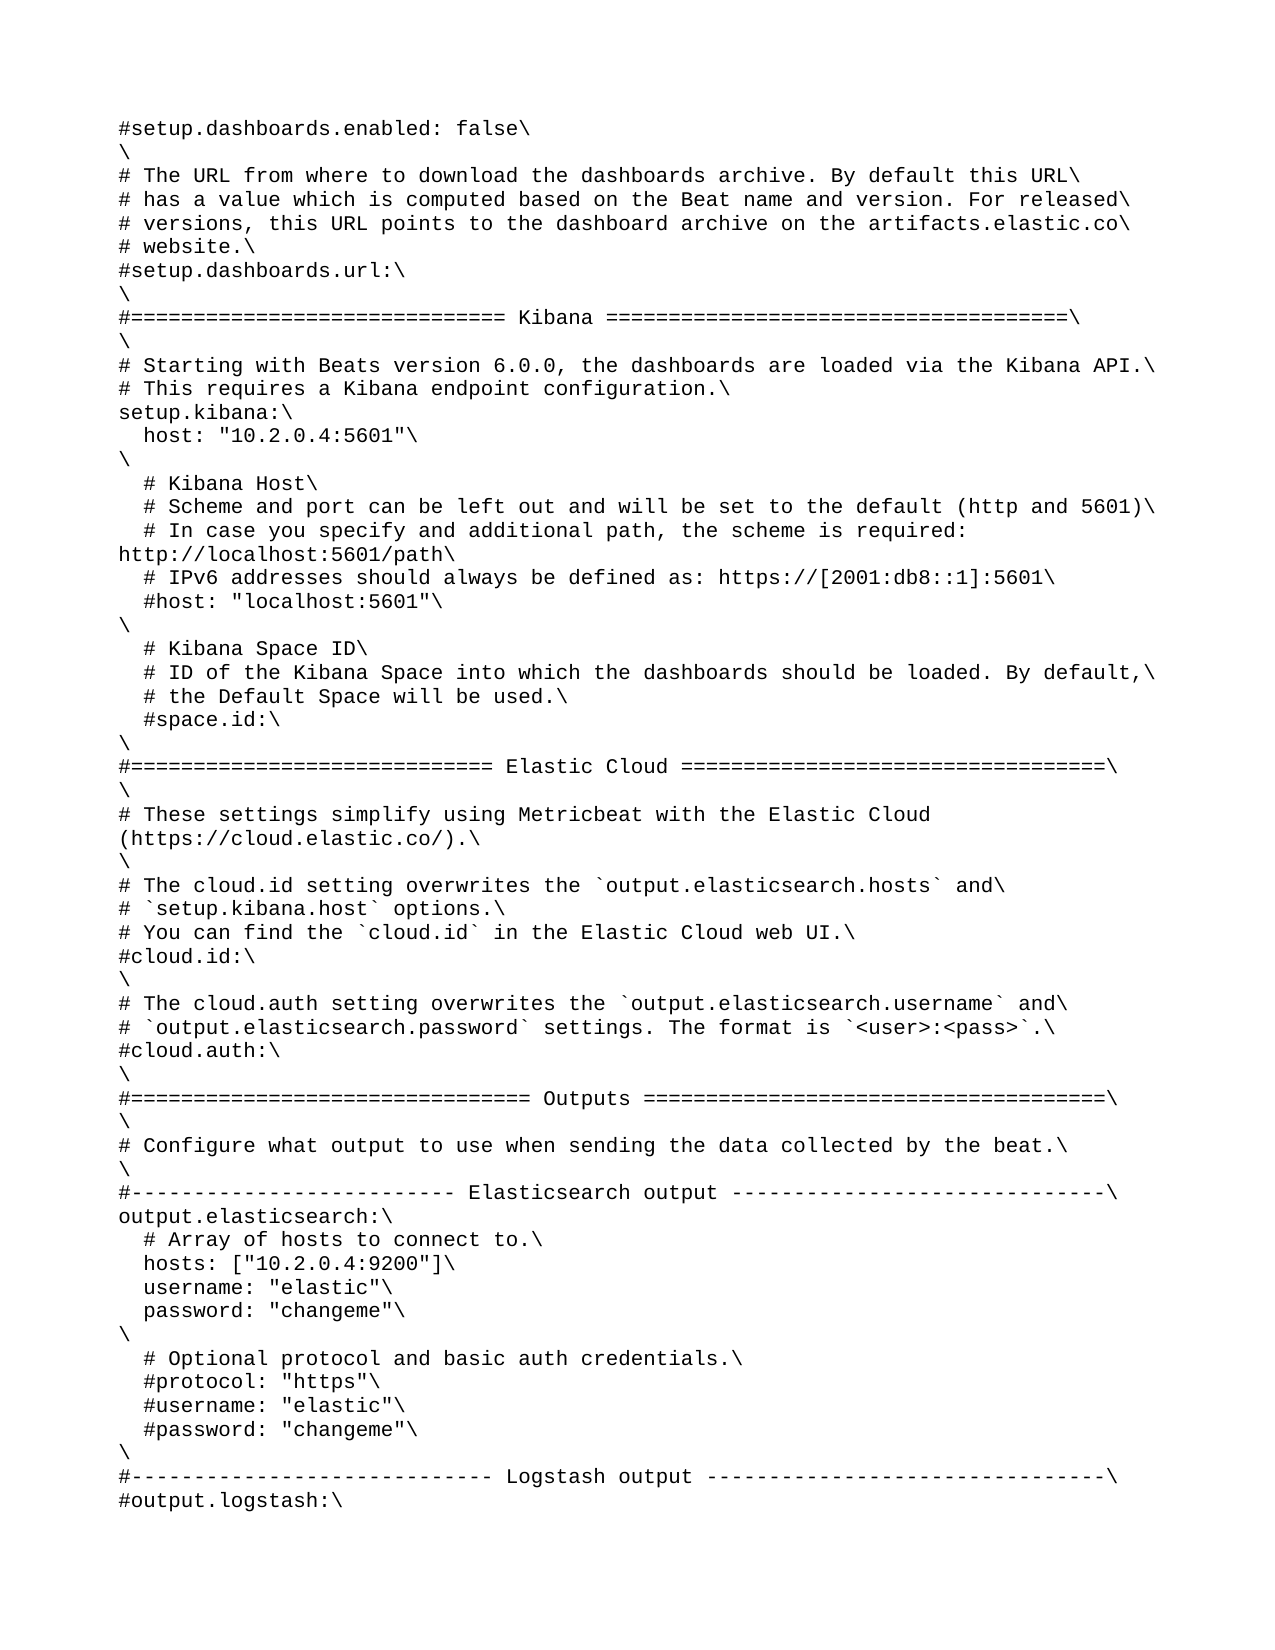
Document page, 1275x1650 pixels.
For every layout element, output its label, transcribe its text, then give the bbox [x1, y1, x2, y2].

text #----------------------------- Logstash output --------------------------------\ [118, 1466, 1157, 1489]
text \ [118, 1158, 1157, 1182]
text # the Default Space will be used.\ [118, 686, 1157, 709]
text host: "10.2.0.4:5601"\ [118, 426, 1157, 449]
text # The cloud.auth setting overwrites the `output.elasticsearch.username` and\ [118, 993, 1157, 1017]
text # Starting with Beats version 6.0.0, the dashboards are loaded via the Kibana API.\ [118, 354, 1157, 378]
text \ [118, 733, 1157, 757]
text #output.logstash:\ [118, 1489, 1157, 1513]
text \ [118, 615, 1157, 638]
text #username: "elastic"\ [118, 1395, 1157, 1419]
text password: "changeme"\ [118, 1300, 1157, 1324]
text # These settings simplify using Metricbeat with the Elastic Cloud (https://cloud.elastic.co/).\ [118, 804, 1157, 851]
text # has a value which is computed based on the Beat name and version. For released\ [118, 189, 1157, 213]
text output.elasticsearch:\ [118, 1206, 1157, 1229]
text # `setup.kibana.host` options.\ [118, 898, 1157, 922]
text # Optional protocol and basic auth credentials.\ [118, 1348, 1157, 1371]
text \ [118, 1111, 1157, 1135]
text \ [118, 1324, 1157, 1348]
text # You can find the `cloud.id` in the Elastic Cloud web UI.\ [118, 922, 1157, 946]
text # The URL from where to download the dashboards archive. By default this URL\ [118, 165, 1157, 189]
text #-------------------------- Elasticsearch output ------------------------------\ [118, 1182, 1157, 1206]
text username: "elastic"\ [118, 1277, 1157, 1300]
text # `output.elasticsearch.password` settings. The format is `<user>:<pass>`.\ [118, 1017, 1157, 1040]
text #============================= Elastic Cloud ==================================\ [118, 757, 1157, 780]
text # Array of hosts to connect to.\ [118, 1229, 1157, 1253]
text #protocol: "https"\ [118, 1371, 1157, 1395]
text #================================ Outputs =====================================\ [118, 1088, 1157, 1111]
text hosts: ["10.2.0.4:9200"]\ [118, 1253, 1157, 1277]
text # ID of the Kibana Space into which the dashboards should be loaded. By default,\ [118, 662, 1157, 686]
text #setup.dashboards.url:\ [118, 260, 1157, 284]
text # website.\ [118, 236, 1157, 260]
text # This requires a Kibana endpoint configuration.\ [118, 378, 1157, 402]
text # Configure what output to use when sending the data collected by the beat.\ [118, 1135, 1157, 1158]
text # Scheme and port can be left out and will be set to the default (http and 5601)\ [118, 496, 1157, 520]
text #setup.dashboards.enabled: false\ [118, 118, 1157, 142]
text #password: "changeme"\ [118, 1419, 1157, 1442]
text #space.id:\ [118, 709, 1157, 733]
text #============================== Kibana =====================================\ [118, 307, 1157, 331]
text # In case you specify and additional path, the scheme is required: http://localhost:5601/path\ [118, 520, 1157, 567]
text # Kibana Space ID\ [118, 638, 1157, 662]
text # IPv6 addresses should always be defined as: https://[2001:db8::1]:5601\ [118, 567, 1157, 591]
text \ [118, 142, 1157, 165]
text \ [118, 449, 1157, 473]
text # Kibana Host\ [118, 473, 1157, 496]
text \ [118, 780, 1157, 804]
text \ [118, 969, 1157, 993]
text \ [118, 284, 1157, 307]
text #cloud.id:\ [118, 946, 1157, 969]
text \ [118, 1064, 1157, 1088]
text #host: "localhost:5601"\ [118, 591, 1157, 615]
text # versions, this URL points to the dashboard archive on the artifacts.elastic.co\ [118, 213, 1157, 236]
text setup.kibana:\ [118, 402, 1157, 426]
text # The cloud.id setting overwrites the `output.elasticsearch.hosts` and\ [118, 875, 1157, 898]
text \ [118, 851, 1157, 875]
text \ [118, 331, 1157, 354]
text \ [118, 1442, 1157, 1466]
text #cloud.auth:\ [118, 1040, 1157, 1064]
